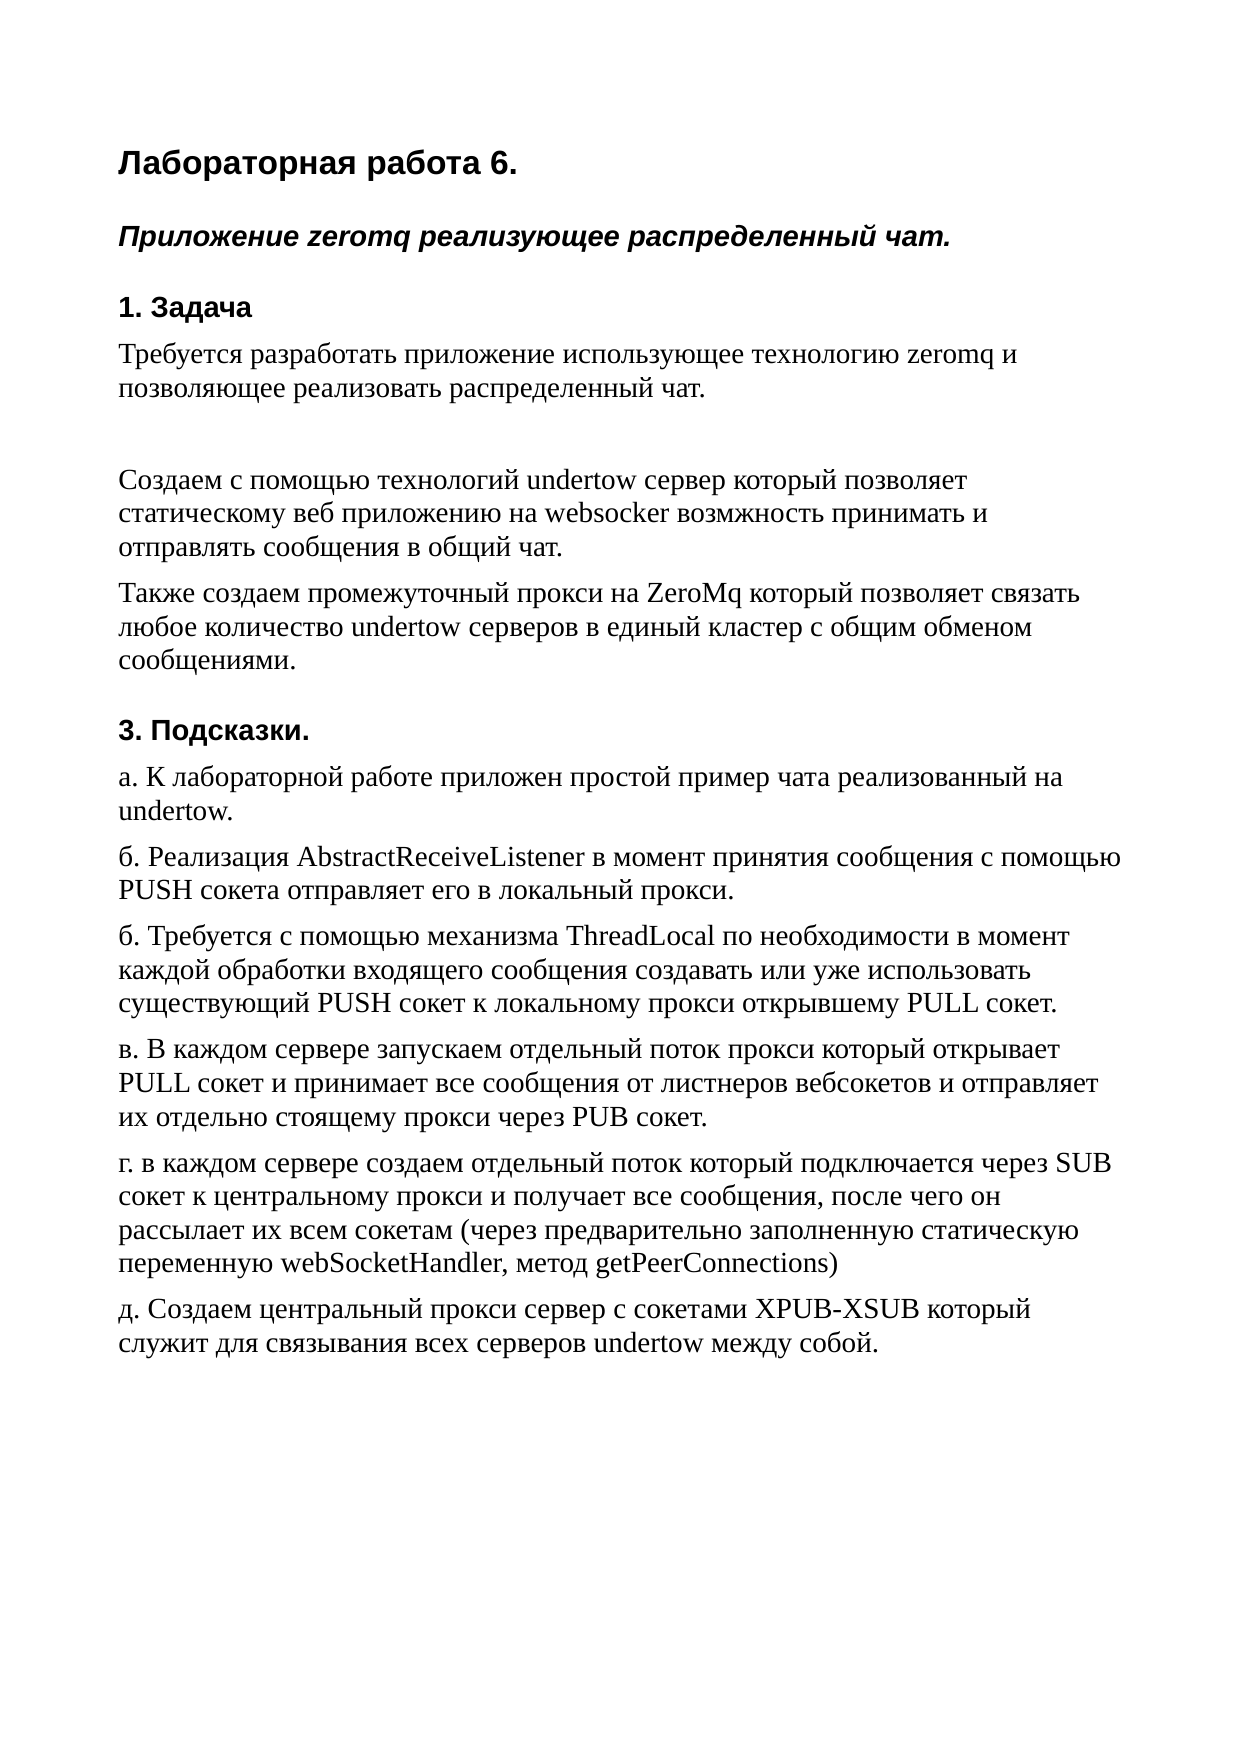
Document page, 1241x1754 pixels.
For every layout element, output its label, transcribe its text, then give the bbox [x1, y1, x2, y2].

text Также создаем промежуточный прокси на ZeroMq который позволяет связать любое количество undertow серверов в единый кластер с общим обменом сообщениями. [118, 575, 1122, 676]
subtitle Лабораторная работа 6. [118, 143, 1122, 182]
text б. Реализация AbstractReceiveListener в момент принятия сообщения с помощью PUSH сокета отправляет его в локальный прокси. [118, 839, 1122, 906]
text Создаем с помощью технологий undertow сервер который позволяет статическому веб приложению на websocker возмжность принимать и отправлять сообщения в общий чат. [118, 462, 1122, 563]
subtitle 3. Подcказки. [118, 713, 1122, 747]
text Требуется разработать приложение использующее технологию zeromq и позволяющее реализовать распределенный чат. [118, 336, 1122, 403]
text г. в каждом сервере создаем отдельный поток который подключается через SUB сокет к центральному прокси и получает все сообщения, после чего он рассылает их всем сокетам (через предварительно заполненную статическую переменную webSocketHandler, метод getPeerConnections) [118, 1145, 1122, 1279]
text в. В каждом сервере запускаем отдельный поток прокси который открывает PULL сокет и принимает все сообщения от листнеров вебсокетов и отправляет их отдельно стоящему прокси через PUB сокет. [118, 1032, 1122, 1132]
text б. Требуется с помощью механизма ThreadLocal по необходимости в момент каждой обработки входящего сообщения создавать или уже использовать существующий PUSH сокет к локальному прокси открывшему PULL сокет. [118, 918, 1122, 1019]
subtitle Приложение zeromq реализующее распределенный чат. [118, 219, 1122, 253]
text а. К лабораторной работе приложен простой пример чата реализованный на undertow. [118, 759, 1122, 826]
subtitle 1. Задача [118, 290, 1122, 324]
text д. Создаем центральный прокси сервер с сокетами XPUB-XSUB который служит для связывания всех серверов undertow между собой. [118, 1291, 1122, 1358]
